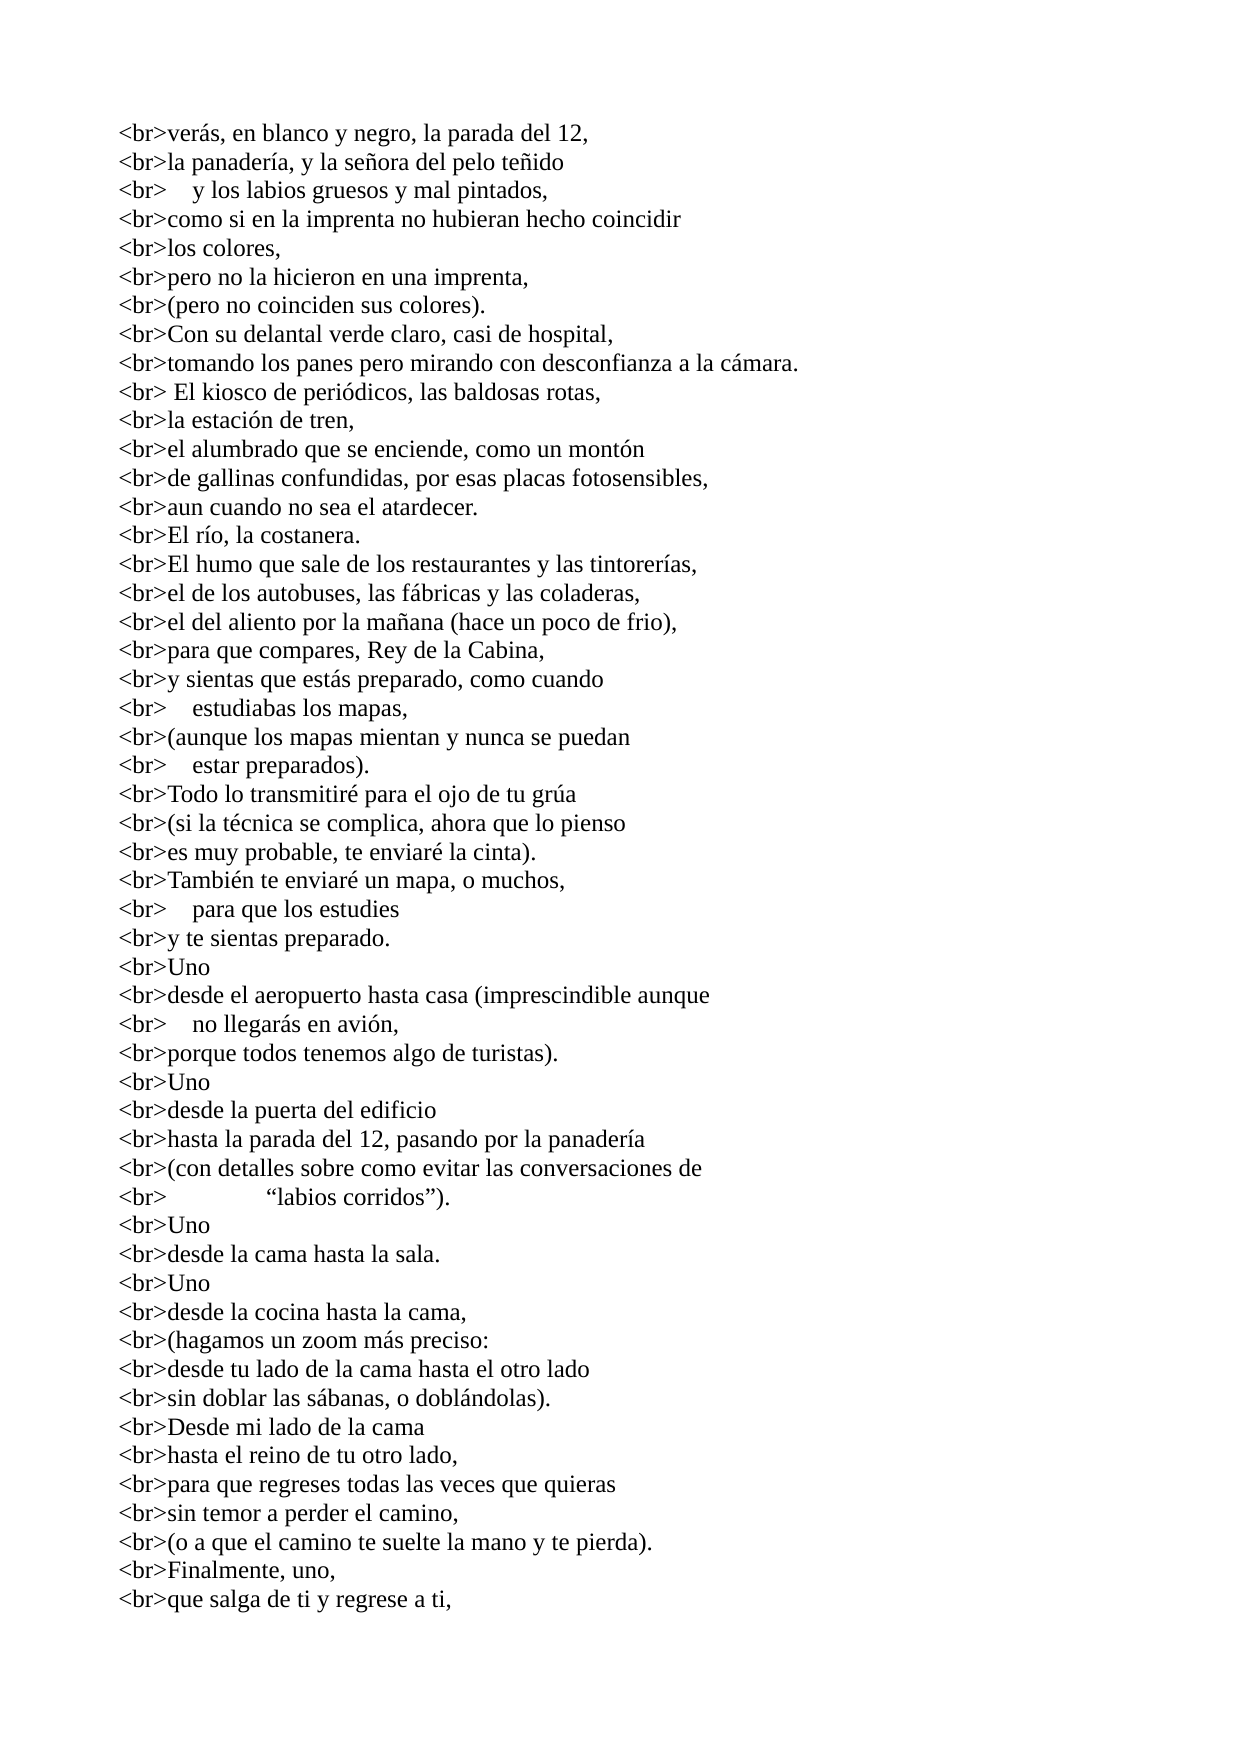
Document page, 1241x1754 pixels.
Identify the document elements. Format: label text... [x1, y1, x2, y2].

text <br>Uno [118, 1268, 1122, 1297]
text <br>(o a que el camino te suelte la mano y te pierda). [118, 1527, 1122, 1556]
text <br>(pero no coinciden sus colores). [118, 291, 1122, 319]
text <br>Desde mi lado de la cama [118, 1412, 1122, 1441]
text <br>Uno [118, 1211, 1122, 1239]
text <br>pero no la hicieron en una imprenta, [118, 262, 1122, 291]
text <br> estar preparados). [118, 751, 1122, 779]
text <br> para que los estudies [118, 894, 1122, 923]
text <br>hasta el reino de tu otro lado, [118, 1441, 1122, 1469]
text <br>sin doblar las sábanas, o doblándolas). [118, 1383, 1122, 1412]
text <br>Finalmente, uno, [118, 1556, 1122, 1584]
text <br>(aunque los mapas mientan y nunca se puedan [118, 722, 1122, 751]
text <br>Con su delantal verde claro, casi de hospital, [118, 319, 1122, 348]
text <br>para que regreses todas las veces que quieras [118, 1469, 1122, 1498]
text <br>sin temor a perder el camino, [118, 1498, 1122, 1527]
text <br>los colores, [118, 233, 1122, 262]
text <br>la panadería, y la señora del pelo teñido [118, 147, 1122, 176]
text <br> no llegarás en avión, [118, 1009, 1122, 1038]
text <br>el de los autobuses, las fábricas y las coladeras, [118, 578, 1122, 607]
text <br>el alumbrado que se enciende, como un montón [118, 434, 1122, 463]
text <br>El río, la costanera. [118, 521, 1122, 549]
text <br>desde la cocina hasta la cama, [118, 1297, 1122, 1326]
text <br>el del aliento por la mañana (hace un poco de frio), [118, 607, 1122, 636]
text <br> El kiosco de periódicos, las baldosas rotas, [118, 377, 1122, 406]
text <br>de gallinas confundidas, por esas placas fotosensibles, [118, 463, 1122, 492]
text <br>porque todos tenemos algo de turistas). [118, 1038, 1122, 1067]
text <br>Uno [118, 952, 1122, 981]
text <br>El humo que sale de los restaurantes y las tintorerías, [118, 549, 1122, 578]
text <br>desde tu lado de la cama hasta el otro lado [118, 1354, 1122, 1383]
text <br>Uno [118, 1067, 1122, 1096]
text <br>para que compares, Rey de la Cabina, [118, 636, 1122, 664]
text <br>que salga de ti y regrese a ti, [118, 1584, 1122, 1613]
text <br>desde el aeropuerto hasta casa (imprescindible aunque [118, 981, 1122, 1009]
text <br>verás, en blanco y negro, la parada del 12, [118, 118, 1122, 147]
text <br>y te sientas preparado. [118, 923, 1122, 952]
text <br>hasta la parada del 12, pasando por la panadería [118, 1124, 1122, 1153]
text <br>desde la puerta del edificio [118, 1096, 1122, 1124]
text <br>Todo lo transmitiré para el ojo de tu grúa [118, 779, 1122, 808]
text <br> y los labios gruesos y mal pintados, [118, 176, 1122, 204]
text <br>y sientas que estás preparado, como cuando [118, 664, 1122, 693]
text <br>desde la cama hasta la sala. [118, 1239, 1122, 1268]
text <br> “labios corridos”). [118, 1182, 1122, 1211]
text <br>como si en la imprenta no hubieran hecho coincidir [118, 204, 1122, 233]
text <br>(con detalles sobre como evitar las conversaciones de [118, 1153, 1122, 1182]
text <br>También te enviaré un mapa, o muchos, [118, 866, 1122, 894]
text <br>es muy probable, te enviaré la cinta). [118, 837, 1122, 866]
text <br>(hagamos un zoom más preciso: [118, 1326, 1122, 1354]
text <br>aun cuando no sea el atardecer. [118, 492, 1122, 521]
text <br>tomando los panes pero mirando con desconfianza a la cámara. [118, 348, 1122, 377]
text <br> estudiabas los mapas, [118, 693, 1122, 722]
text <br>la estación de tren, [118, 406, 1122, 434]
text <br>(si la técnica se complica, ahora que lo pienso [118, 808, 1122, 837]
